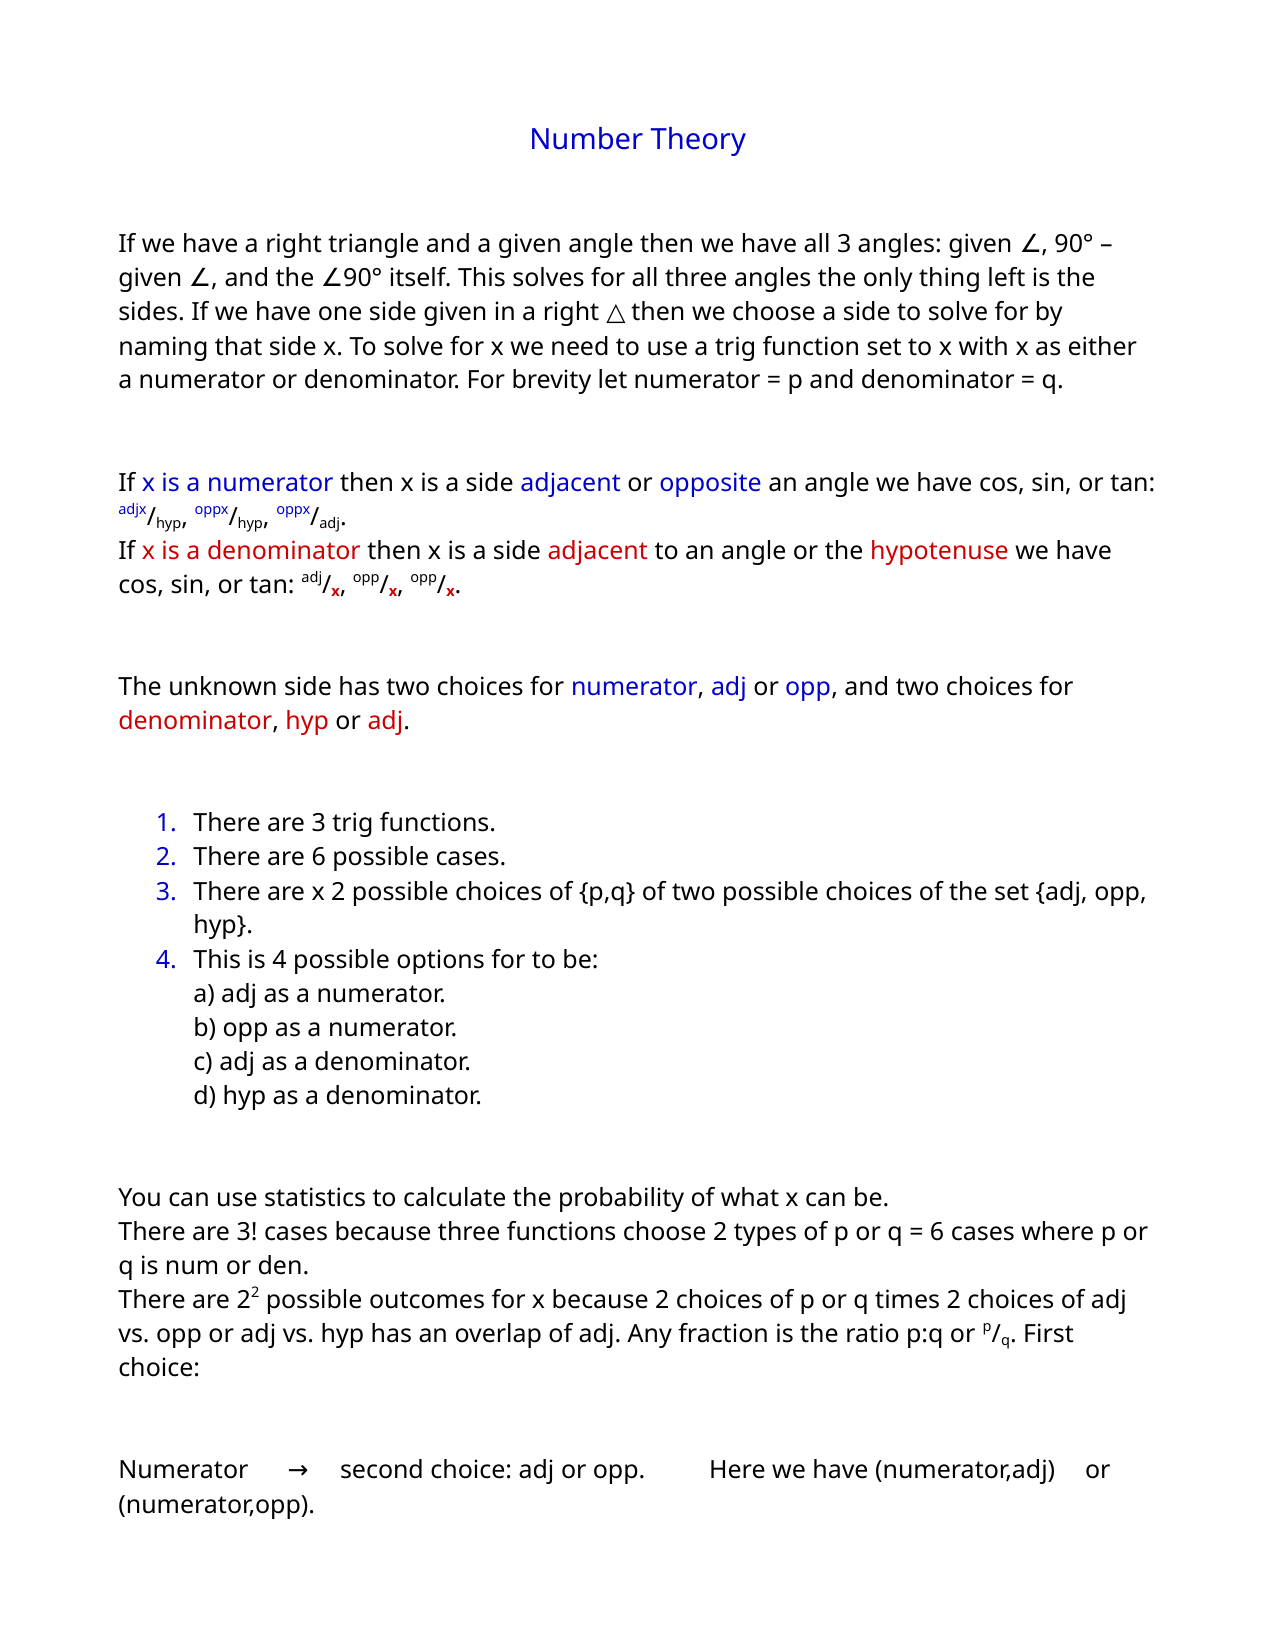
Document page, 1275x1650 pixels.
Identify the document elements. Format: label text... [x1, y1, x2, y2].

text If x is a numerator then x is a side adjacent or opposite an angle we have cos, sin, or tan: adjx/hyp, oppx/hyp, oppx/adj. [118, 464, 1157, 532]
text If we have a right triangle and a given angle then we have all 3 angles: given ∠, 90° – given ∠, and the ∠90° itself. This solves for all three angles the only thing left is the sides. If we have one side given in a right △ then we choose a side to solve for by naming that side x. To solve for x we need to use a trig function set to x with x as either a numerator or denominator. For brevity let numerator = p and denominator = q. [118, 226, 1157, 396]
list b) opp as a numerator. [156, 1009, 1157, 1043]
text You can use statistics to calculate the probability of what x can be. [118, 1180, 1157, 1214]
list This is 4 possible options for to be: [156, 941, 1157, 975]
list c) adj as a denominator. [156, 1043, 1157, 1077]
text There are 22 possible outcomes for x because 2 choices of p or q times 2 choices of adj vs. opp or adj vs. hyp has an overlap of adj. Any fraction is the ratio p:q or p/q. First choice: [118, 1282, 1157, 1384]
list There are 6 possible cases. [156, 839, 1157, 873]
list There are x 2 possible choices of {p,q} of two possible choices of the set {adj, opp, hyp}. [156, 873, 1157, 941]
list a) adj as a numerator. [156, 975, 1157, 1009]
text If x is a denominator then x is a side adjacent to an angle or the hypotenuse we have cos, sin, or tan: adj/x, opp/x, opp/x. [118, 532, 1157, 601]
text Numerator → second choice: adj or opp. Here we have (numerator,adj) or (numerator,opp). [118, 1452, 1157, 1520]
text Number Theory [118, 118, 1157, 158]
text There are 3! cases because three functions choose 2 types of p or q = 6 cases where p or q is num or den. [118, 1214, 1157, 1282]
list d) hyp as a denominator. [156, 1077, 1157, 1112]
list There are 3 trig functions. [156, 805, 1157, 839]
text The unknown side has two choices for numerator, adj or opp, and two choices for denominator, hyp or adj. [118, 669, 1157, 737]
